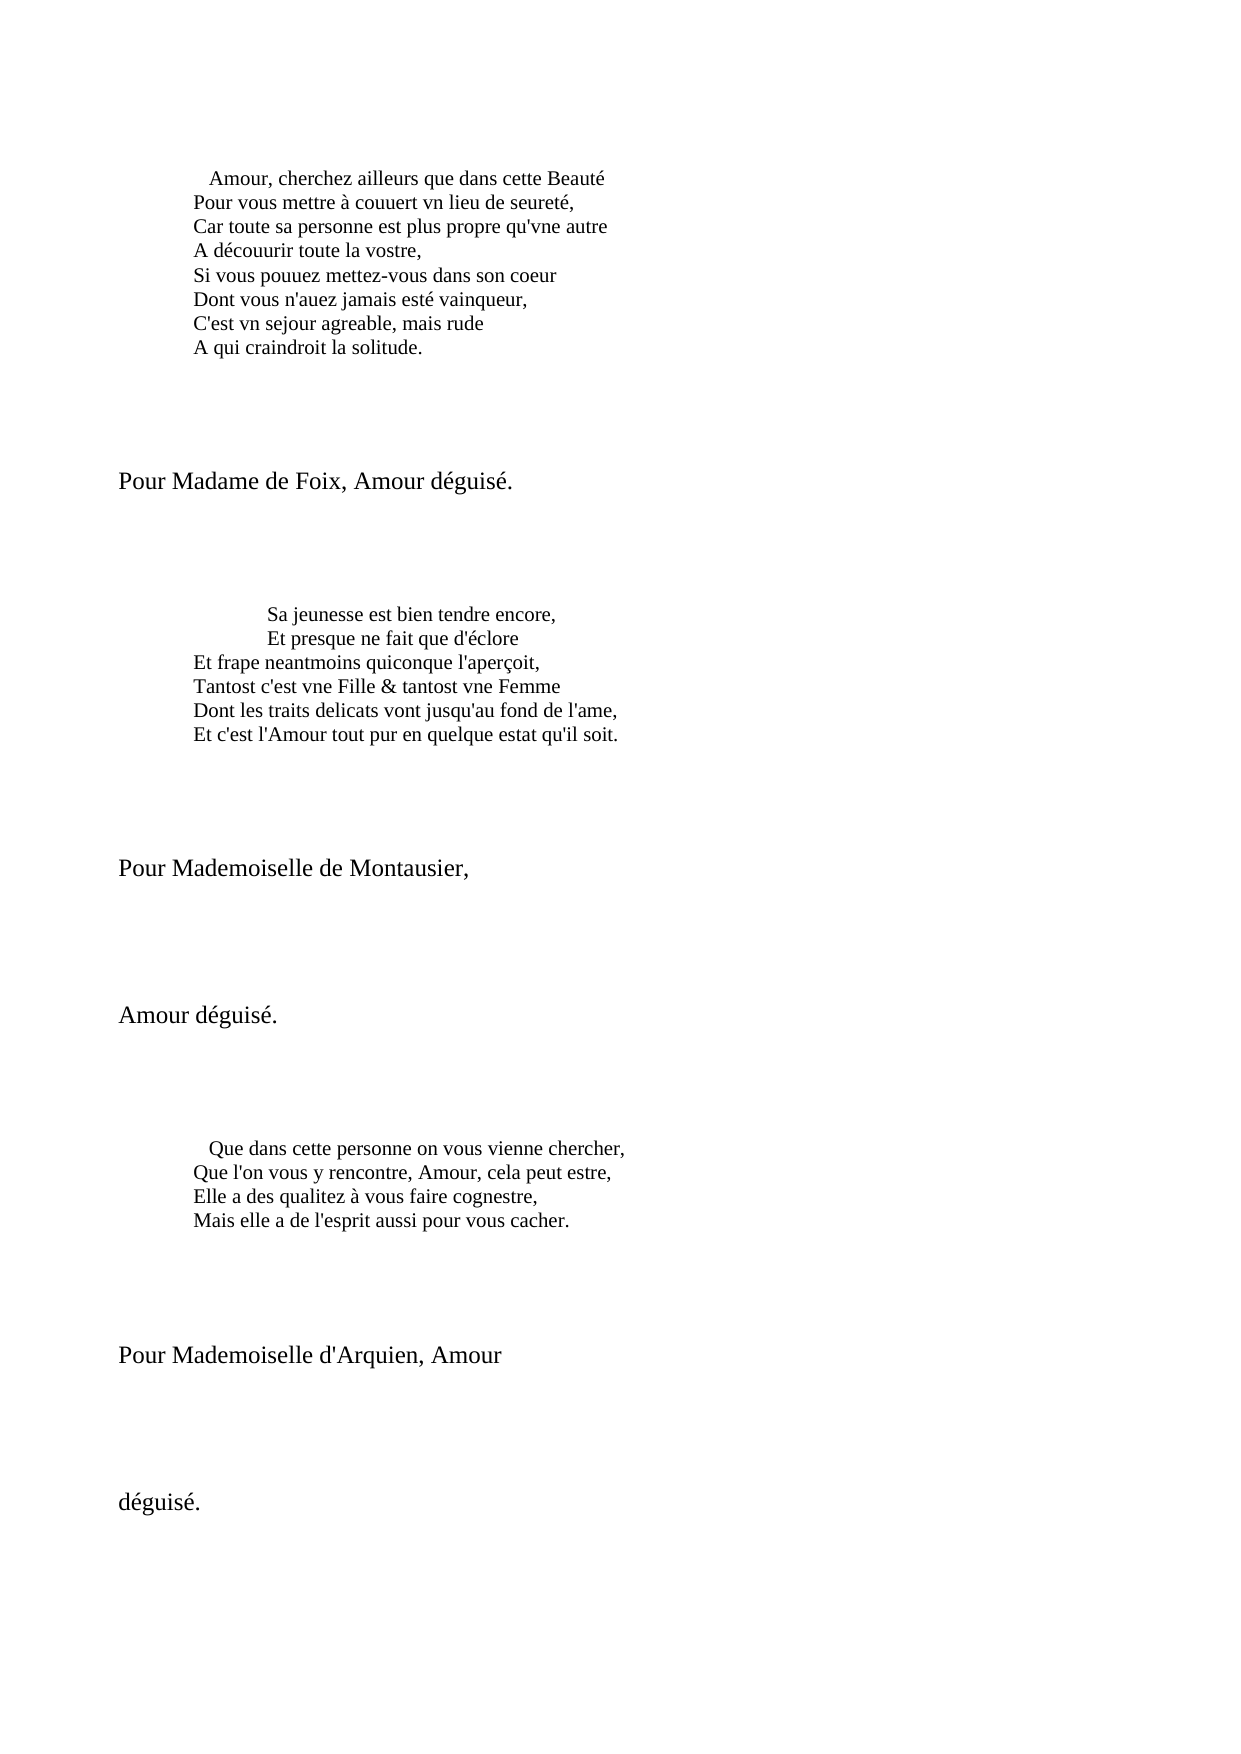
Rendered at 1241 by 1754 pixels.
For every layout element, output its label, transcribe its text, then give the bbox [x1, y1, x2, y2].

text Amour déguisé. [118, 1000, 1122, 1029]
text Dont vous n'auez jamais esté vainqueur, [193, 287, 1122, 311]
text Elle a des qualitez à vous faire cognestre, [193, 1184, 1122, 1208]
text Car toute sa personne est plus propre qu'vne autre [193, 214, 1122, 238]
text Pour vous mettre à couuert vn lieu de seureté, [193, 190, 1122, 214]
text Que l'on vous y rencontre, Amour, cela peut estre, [193, 1160, 1122, 1184]
text Dont les traits delicats vont jusqu'au fond de l'ame, [193, 698, 1122, 722]
text A qui craindroit la solitude. [193, 335, 1122, 359]
text Amour, cherchez ailleurs que dans cette Beauté [193, 166, 1122, 190]
text Mais elle a de l'esprit aussi pour vous cacher. [193, 1208, 1122, 1232]
text Et frape neantmoins quiconque l'aperçoit, [193, 650, 1122, 674]
text Sa jeunesse est bien tendre encore, [193, 602, 1122, 626]
text Pour Madame de Foix, Amour déguisé. [118, 466, 1122, 495]
text Tantost c'est vne Fille & tantost vne Femme [193, 674, 1122, 698]
text Pour Mademoiselle de Montausier, [118, 853, 1122, 882]
text Et c'est l'Amour tout pur en quelque estat qu'il soit. [193, 722, 1122, 746]
text Et presque ne fait que d'éclore [193, 626, 1122, 650]
text Pour Mademoiselle d'Arquien, Amour [118, 1340, 1122, 1368]
text déguisé. [118, 1487, 1122, 1515]
text Si vous pouuez mettez-vous dans son coeur [193, 262, 1122, 287]
text Que dans cette personne on vous vienne chercher, [193, 1136, 1122, 1160]
text C'est vn sejour agreable, mais rude [193, 311, 1122, 335]
text A découurir toute la vostre, [193, 238, 1122, 262]
